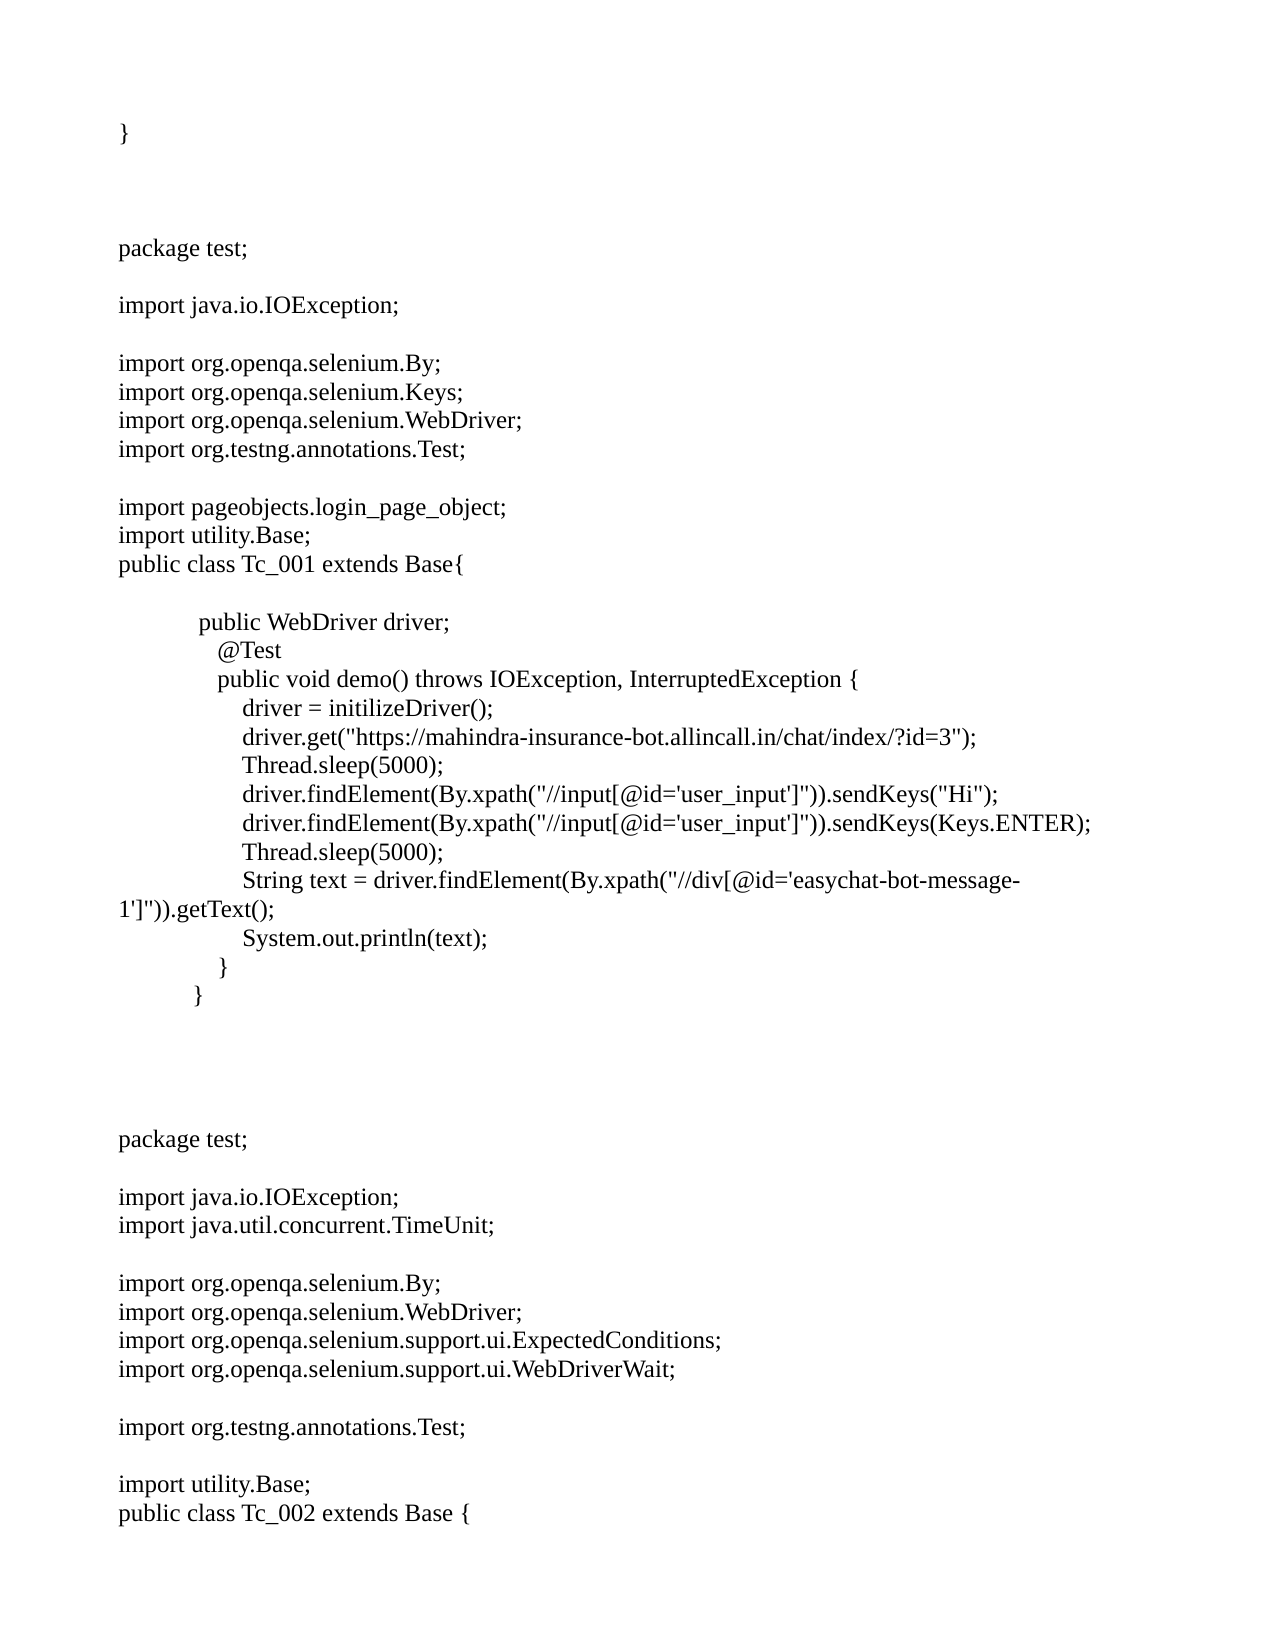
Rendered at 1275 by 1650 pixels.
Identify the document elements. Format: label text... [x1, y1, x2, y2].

text import org.openqa.selenium.By; [118, 1268, 1157, 1297]
text driver.findElement(By.xpath("//input[@id='user_input']")).sendKeys("Hi"); [118, 779, 1157, 808]
text } package test; [118, 118, 1157, 262]
text public class Tc_001 extends Base{ [118, 549, 1157, 578]
text String text = driver.findElement(By.xpath("//div[@id='easychat-bot-message-1']")).getText(); [118, 866, 1157, 923]
text } [118, 952, 1157, 981]
text driver.get("https://mahindra-insurance-bot.allincall.in/chat/index/?id=3"); [118, 722, 1157, 751]
text Thread.sleep(5000); [118, 751, 1157, 779]
text driver = initilizeDriver(); [118, 693, 1157, 722]
text import org.openqa.selenium.By; [118, 348, 1157, 377]
text import java.util.concurrent.TimeUnit; [118, 1211, 1157, 1239]
text import org.testng.annotations.Test; [118, 434, 1157, 463]
text import org.testng.annotations.Test; [118, 1412, 1157, 1441]
text } package test; [118, 981, 1157, 1153]
text driver.findElement(By.xpath("//input[@id='user_input']")).sendKeys(Keys.ENTER); [118, 808, 1157, 837]
text import utility.Base; [118, 1469, 1157, 1498]
text import java.io.IOException; [118, 291, 1157, 319]
text public WebDriver driver; [118, 607, 1157, 636]
text import org.openqa.selenium.support.ui.ExpectedConditions; [118, 1326, 1157, 1354]
text import utility.Base; [118, 521, 1157, 549]
text public void demo() throws IOException, InterruptedException { [118, 664, 1157, 693]
text @Test [118, 636, 1157, 664]
text import org.openqa.selenium.support.ui.WebDriverWait; [118, 1354, 1157, 1383]
text import org.openqa.selenium.Keys; [118, 377, 1157, 406]
text System.out.println(text); [118, 923, 1157, 952]
text import pageobjects.login_page_object; [118, 492, 1157, 521]
text import java.io.IOException; [118, 1182, 1157, 1211]
text Thread.sleep(5000); [118, 837, 1157, 866]
text public class Tc_002 extends Base { [118, 1498, 1157, 1527]
text import org.openqa.selenium.WebDriver; [118, 1297, 1157, 1326]
text import org.openqa.selenium.WebDriver; [118, 406, 1157, 434]
